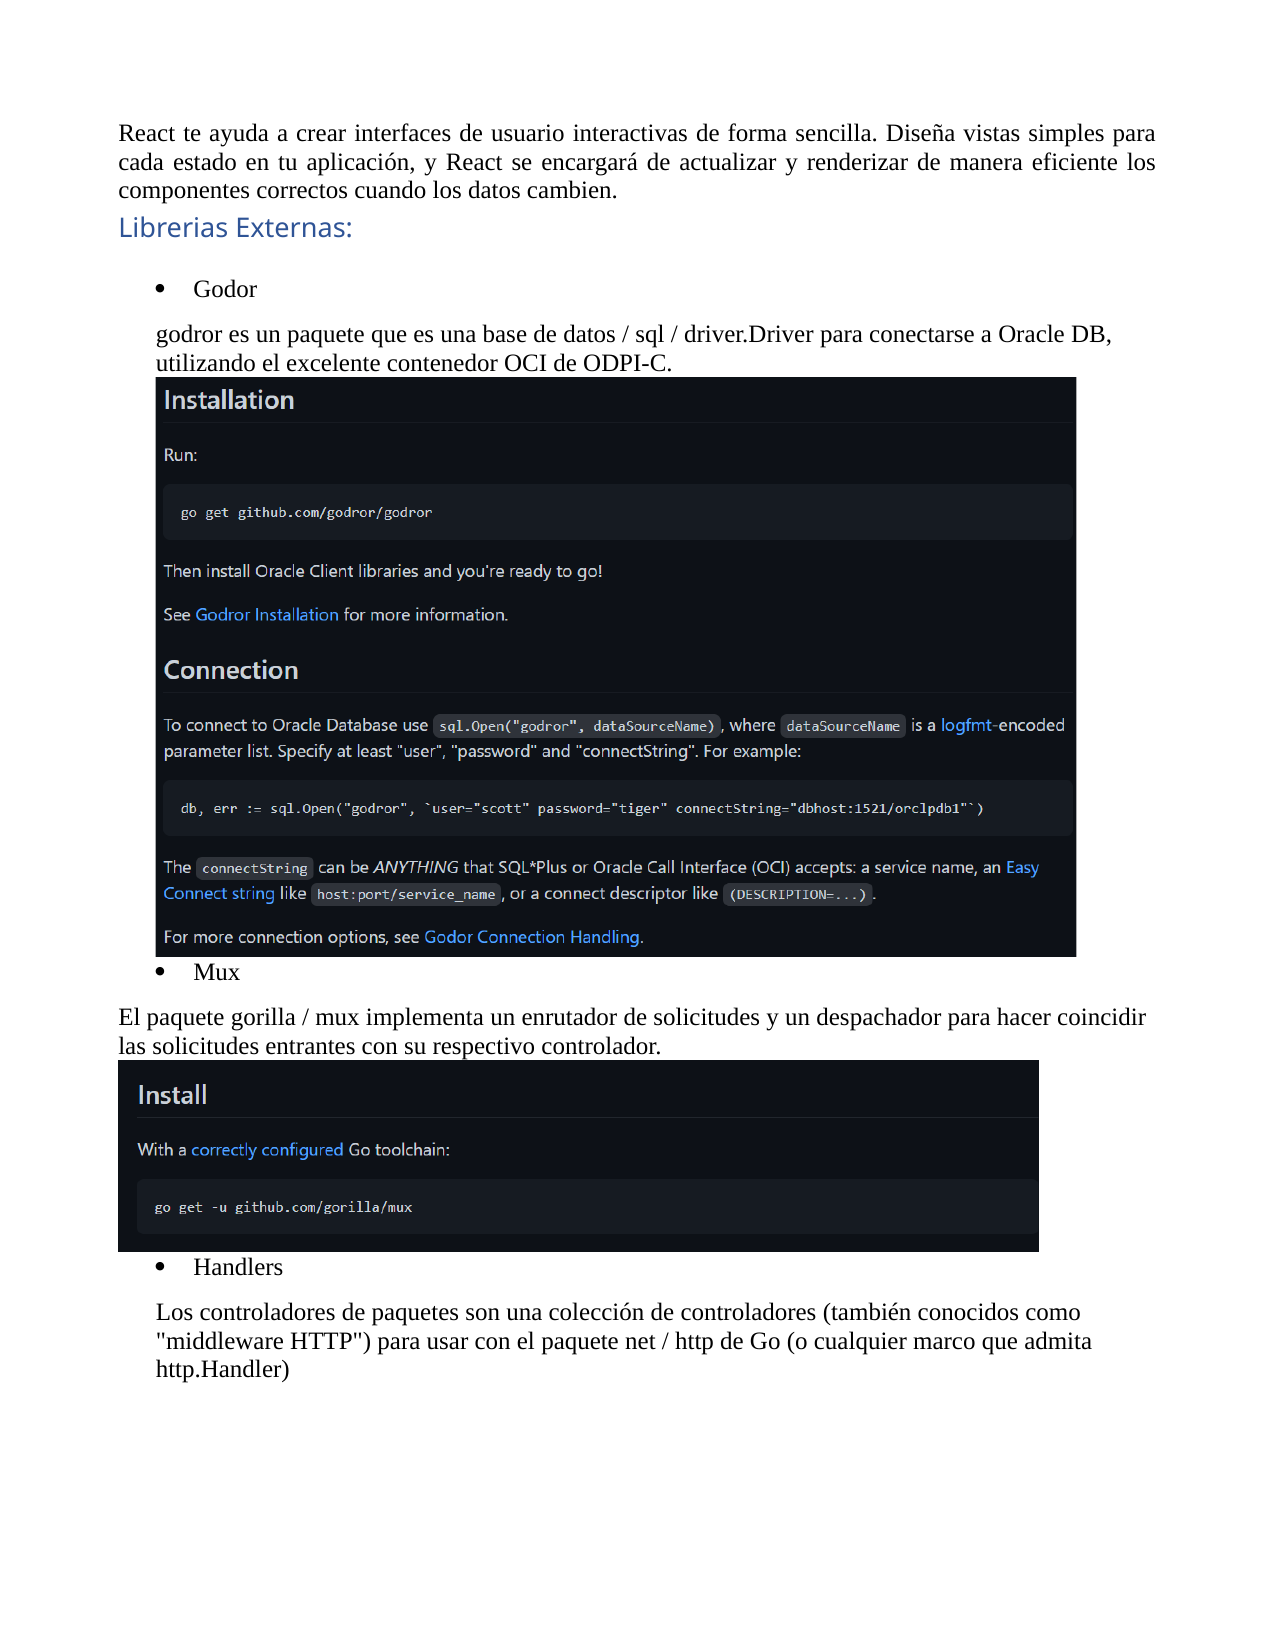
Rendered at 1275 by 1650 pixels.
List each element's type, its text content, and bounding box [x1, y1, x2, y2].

text El paquete gorilla / mux implementa un enrutador de solicitudes y un despachador para hacer coincidir las solicitudes entrantes con su respectivo controlador. [118, 1002, 1157, 1060]
subtitle Librerias Externas: [118, 208, 1157, 245]
text Los controladores de paquetes son una colección de controladores (también conocidos como "middleware HTTP") para usar con el paquete net / http de Go (o cualquier marco que admita http.Handler) [156, 1297, 1157, 1383]
text React te ayuda a crear interfaces de usuario interactivas de forma sencilla. Diseña vistas simples para cada estado en tu aplicación, y React se encargará de actualizar y renderizar de manera eficiente los componentes correctos cuando los datos cambien. [118, 118, 1157, 204]
list Mux [156, 957, 1157, 986]
picture [155, 377, 1077, 957]
list Godor [156, 274, 1157, 303]
picture [118, 1060, 1039, 1252]
text godror es un paquete que es una base de datos / sql / driver.Driver para conectarse a Oracle DB, utilizando el excelente contenedor OCI de ODPI-C. [156, 319, 1157, 377]
list Handlers [156, 1252, 1157, 1280]
